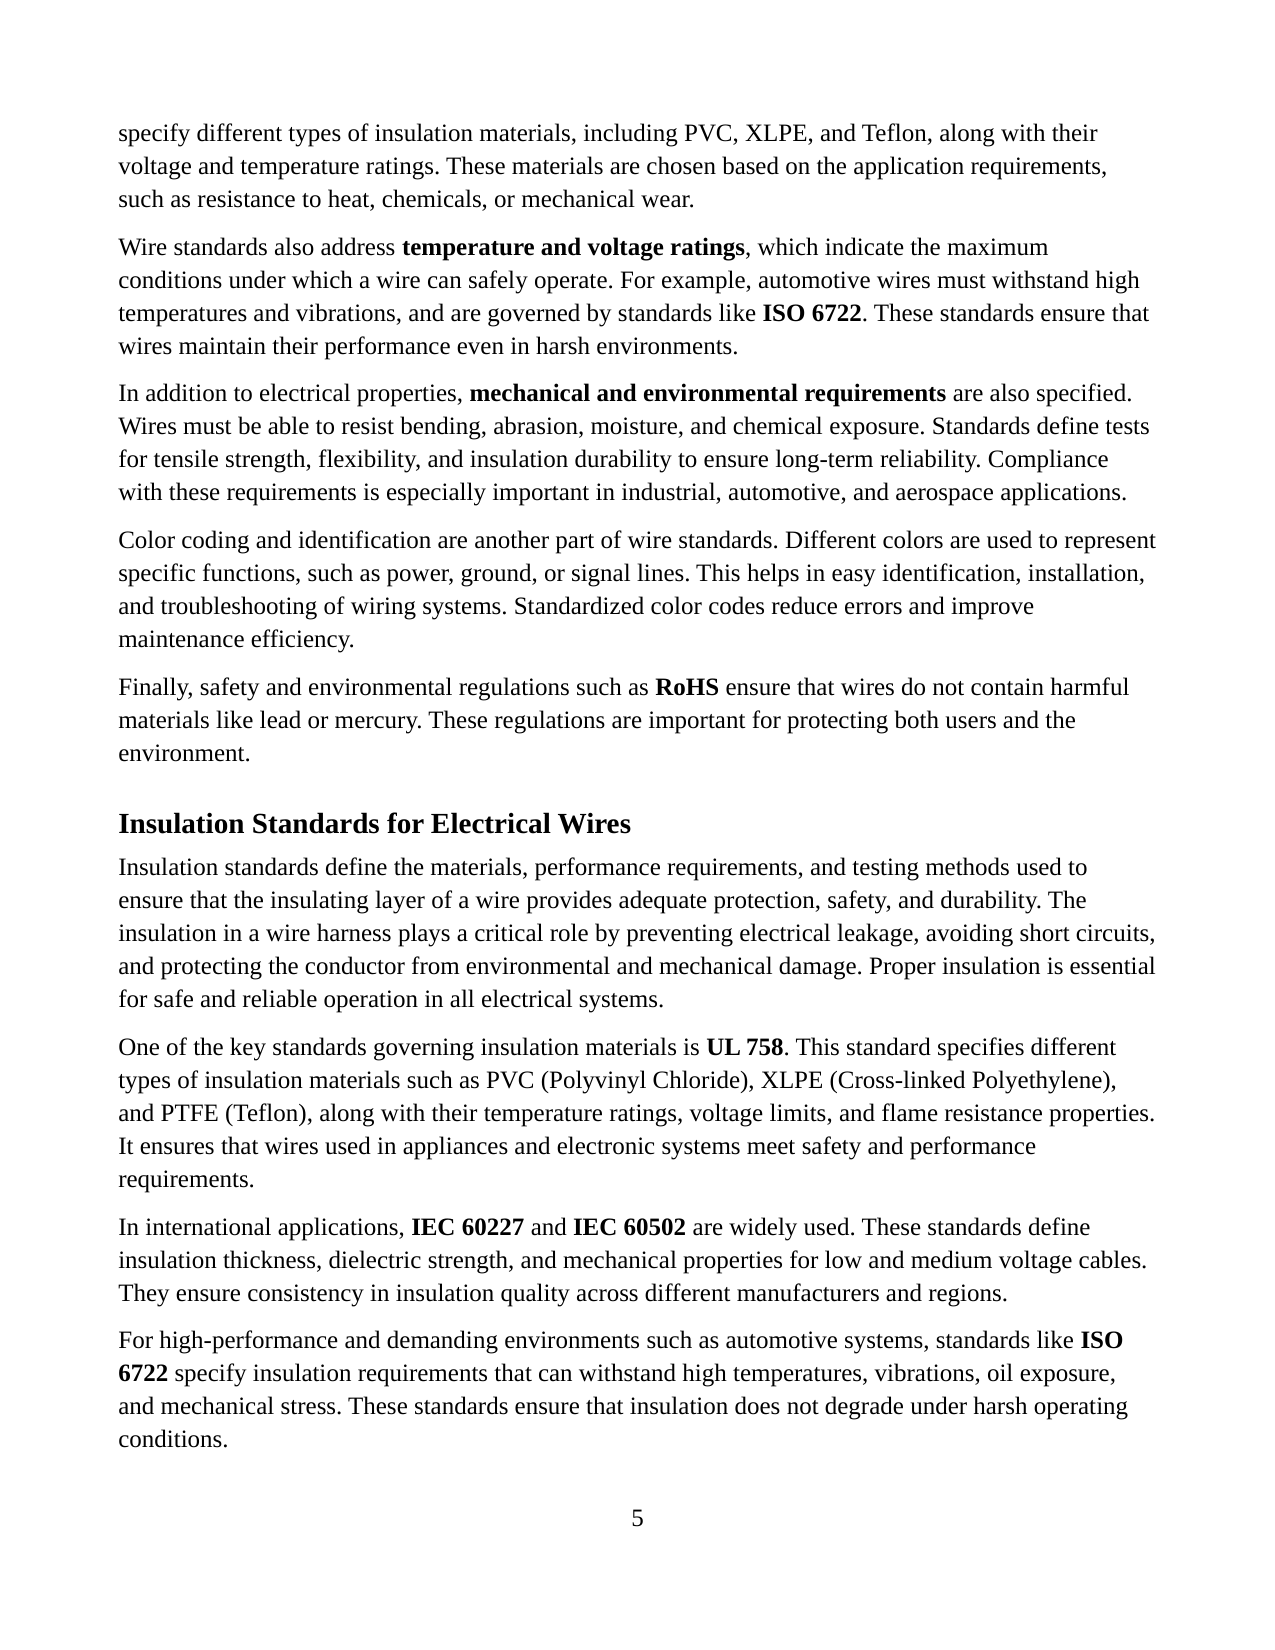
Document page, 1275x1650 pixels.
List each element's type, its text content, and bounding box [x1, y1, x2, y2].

text For high-performance and demanding environments such as automotive systems, standards like ISO 6722 specify insulation requirements that can withstand high temperatures, vibrations, oil exposure, and mechanical stress. These standards ensure that insulation does not degrade under harsh operating conditions. [118, 1325, 1157, 1453]
text Finally, safety and environmental regulations such as RoHS ensure that wires do not contain harmful materials like lead or mercury. These regulations are important for protecting both users and the environment. [118, 672, 1157, 767]
text specify different types of insulation materials, including PVC, XLPE, and Teflon, along with their voltage and temperature ratings. These materials are chosen based on the application requirements, such as resistance to heat, chemicals, or mechanical wear. [118, 118, 1157, 213]
text In international applications, IEC 60227 and IEC 60502 are widely used. These standards define insulation thickness, dielectric strength, and mechanical properties for low and medium voltage cables. They ensure consistency in insulation quality across different manufacturers and regions. [118, 1212, 1157, 1306]
text Insulation standards define the materials, performance requirements, and testing methods used to ensure that the insulating layer of a wire provides adequate protection, safety, and durability. The insulation in a wire harness plays a critical role by preventing electrical leakage, avoiding short circuits, and protecting the conductor from environmental and mechanical damage. Proper insulation is essential for safe and reliable operation in all electrical systems. [118, 852, 1157, 1013]
text Color coding and identification are another part of wire standards. Different colors are used to represent specific functions, such as power, ground, or signal lines. This helps in easy identification, installation, and troubleshooting of wiring systems. Standardized color codes reduce errors and improve maintenance efficiency. [118, 525, 1157, 653]
text One of the key standards governing insulation materials is UL 758. This standard specifies different types of insulation materials such as PVC (Polyvinyl Chloride), XLPE (Cross-linked Polyethylene), and PTFE (Teflon), along with their temperature ratings, voltage limits, and flame resistance properties. It ensures that wires used in appliances and electronic systems meet safety and performance requirements. [118, 1032, 1157, 1193]
subtitle Insulation Standards for Electrical Wires [118, 806, 1157, 840]
text Wire standards also address temperature and voltage ratings, which indicate the maximum conditions under which a wire can safely operate. For example, automotive wires must withstand high temperatures and vibrations, and are governed by standards like ISO 6722. These standards ensure that wires maintain their performance even in harsh environments. [118, 232, 1157, 359]
text In addition to electrical properties, mechanical and environmental requirements are also specified. Wires must be able to resist bending, abrasion, moisture, and chemical exposure. Standards define tests for tensile strength, flexibility, and insulation durability to ensure long-term reliability. Compliance with these requirements is especially important in industrial, automotive, and aerospace applications. [118, 378, 1157, 506]
